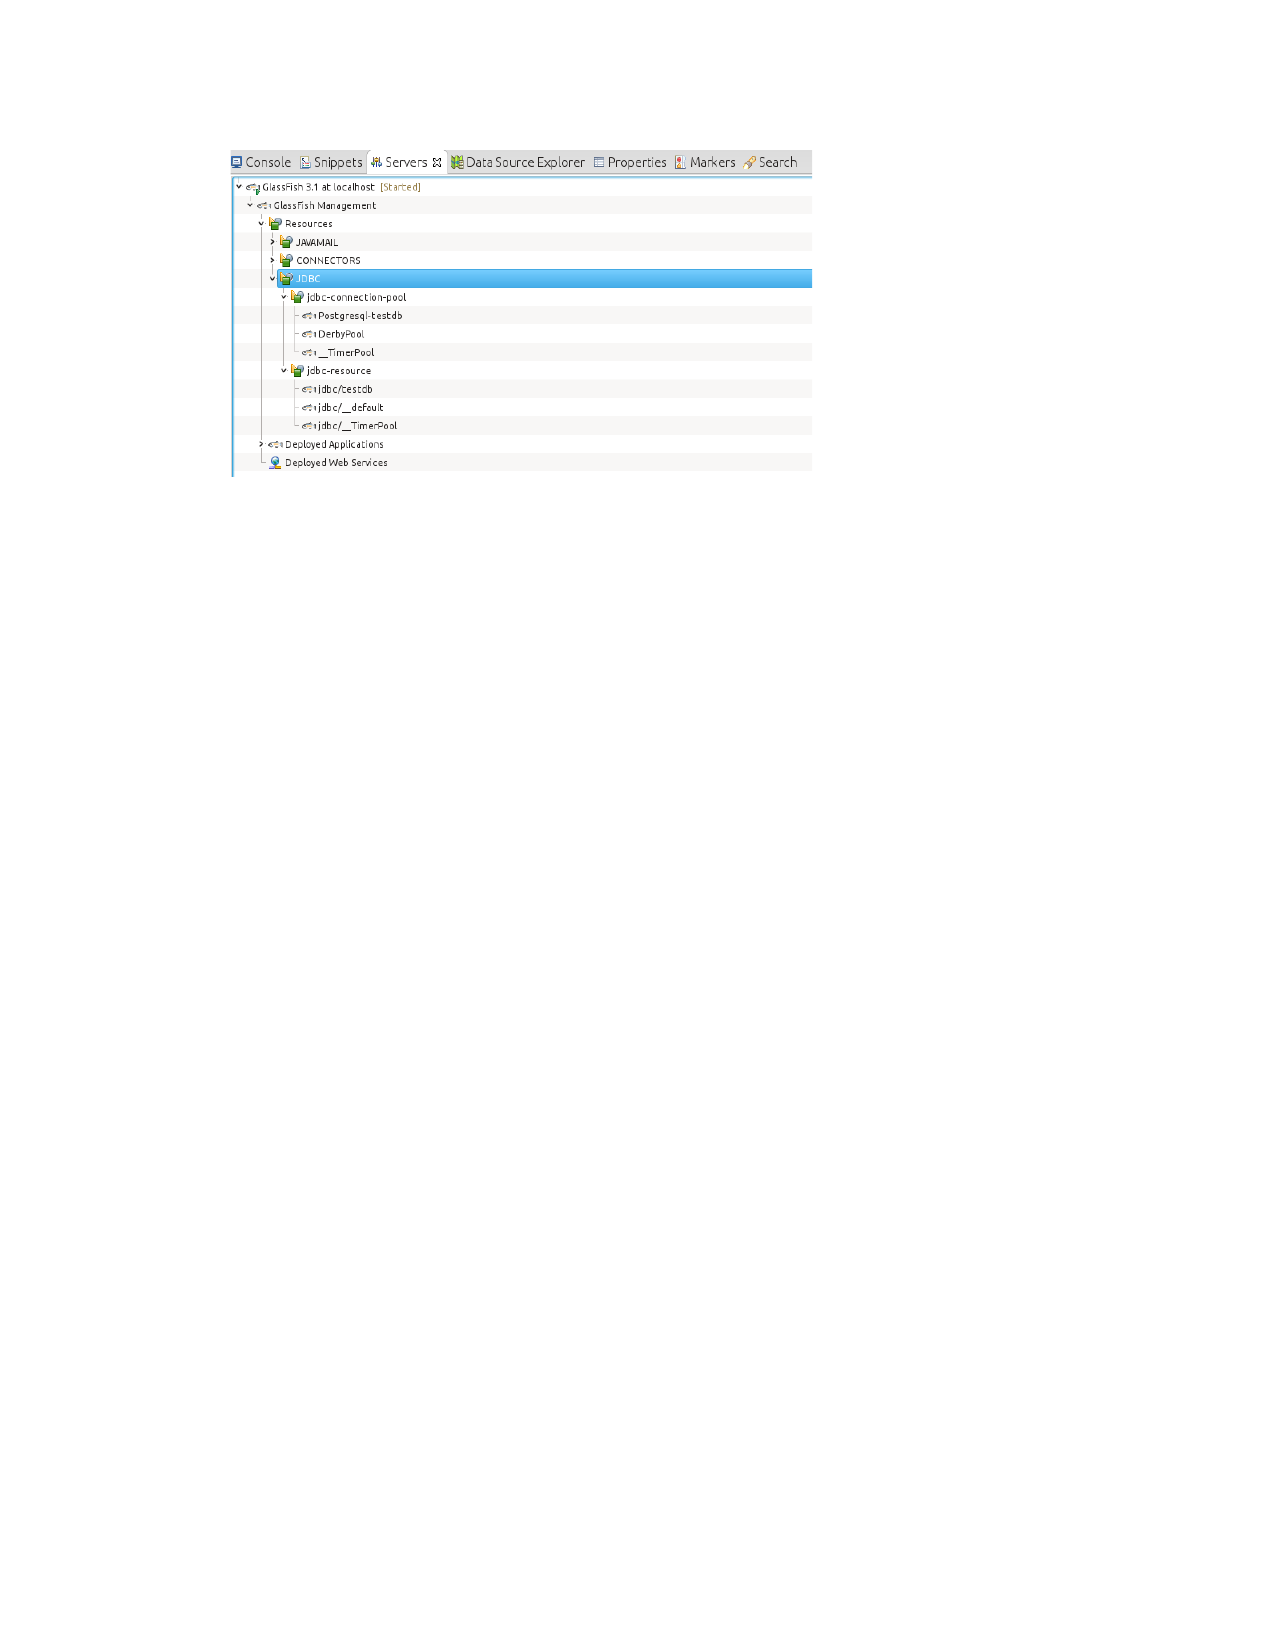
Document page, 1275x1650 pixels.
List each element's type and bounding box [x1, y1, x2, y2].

picture [230, 150, 813, 477]
